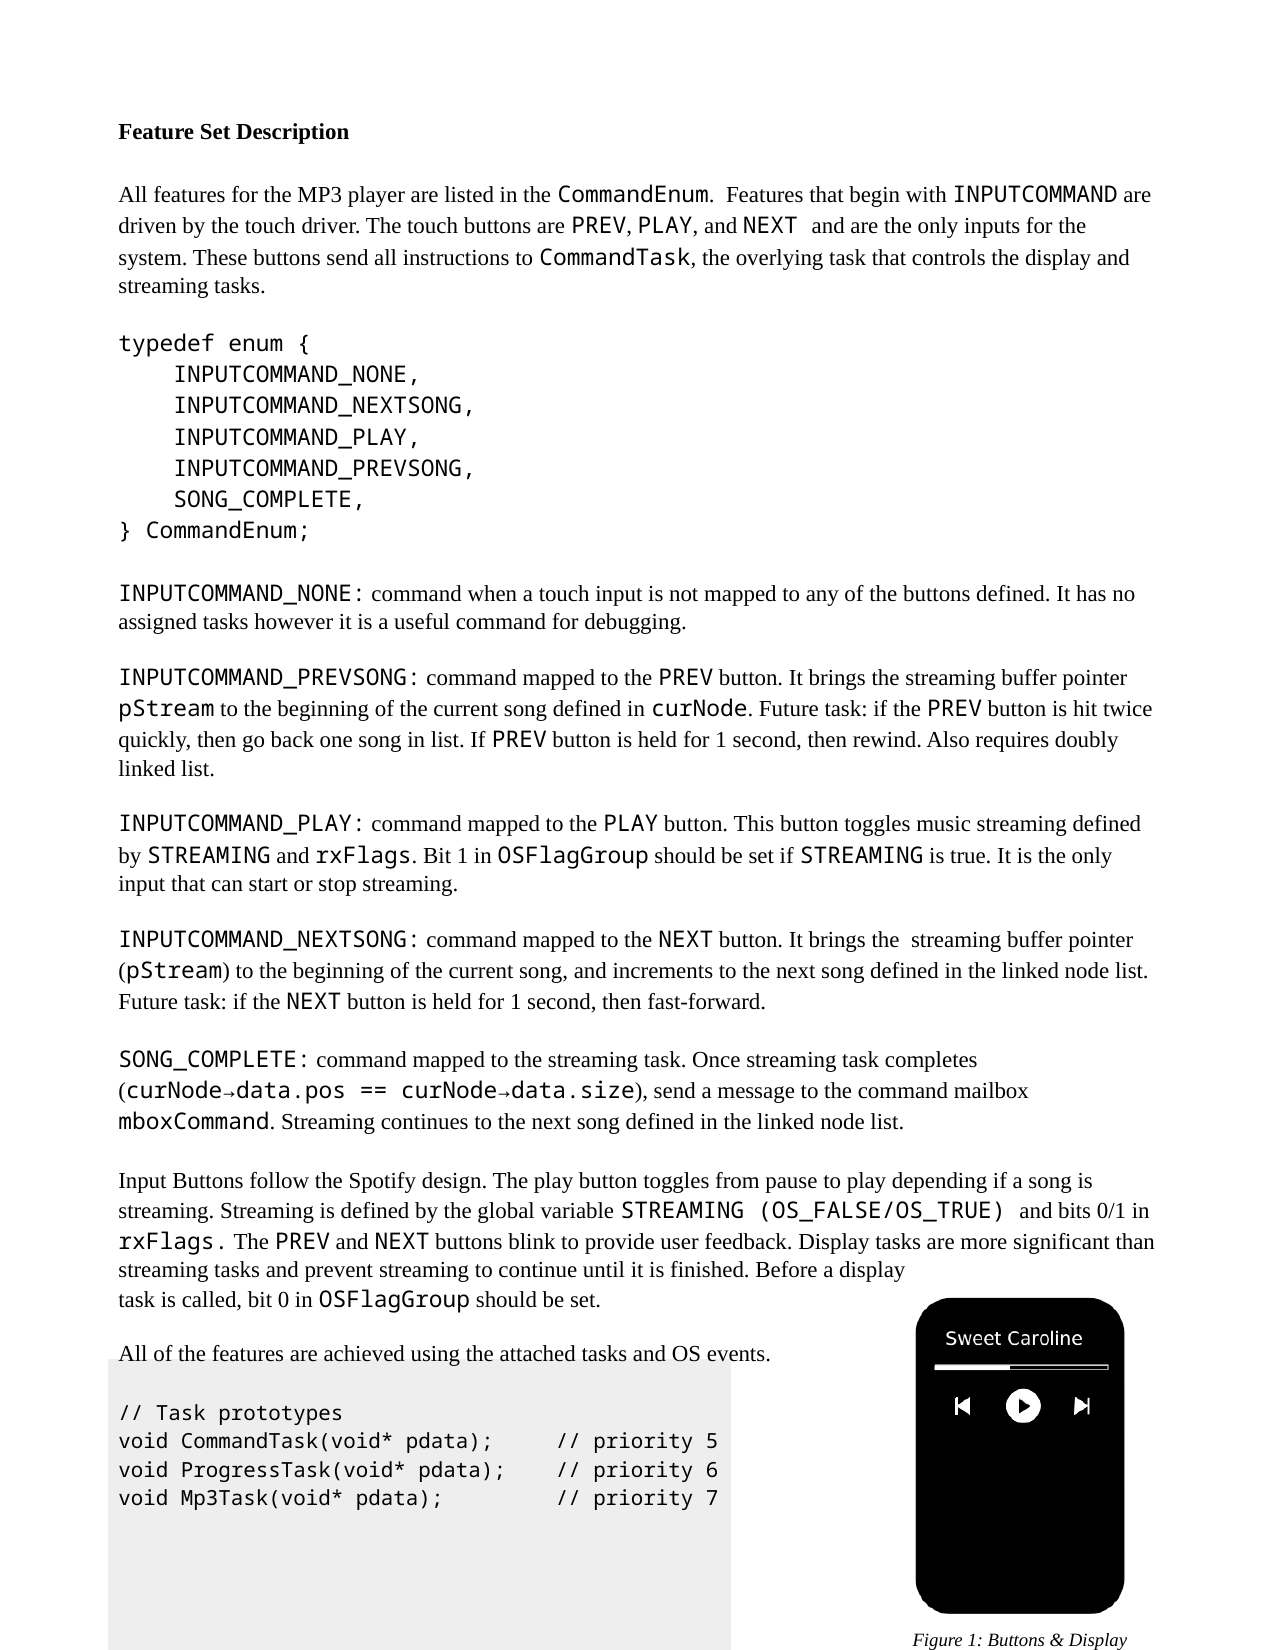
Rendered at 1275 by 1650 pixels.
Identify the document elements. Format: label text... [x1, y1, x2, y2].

text } CommandEnum; [118, 514, 1157, 546]
text void CommandTask(void* pdata); // priority 5 [731, 1426, 910, 1455]
text // Task prototypes [1131, 1398, 1157, 1426]
text All of the features are achieved using the attached tasks and OS events. [118, 1340, 910, 1367]
text void ProgressTask(void* pdata); // priority 6 [731, 1455, 910, 1483]
text INPUTCOMMAND_PREVSONG, [118, 452, 1157, 483]
text Figure 1: Buttons & Display [910, 1619, 1131, 1650]
text INPUTCOMMAND_PLAY: command mapped to the PLAY button. This button toggles music streaming defined by STREAMING and rxFlags. Bit 1 in OSFlagGroup should be set if STREAMING is true. It is the only input that can start or stop streaming. [118, 807, 1157, 896]
text SONG_COMPLETE, [118, 483, 1157, 514]
text INPUTCOMMAND_NEXTSONG, [118, 389, 1157, 421]
text INPUTCOMMAND_PLAY, [118, 421, 1157, 452]
text INPUTCOMMAND_NEXTSONG: command mapped to the NEXT button. It brings the streaming buffer pointer (pStream) to the beginning of the current song, and increments to the next song defined in the linked node list. Future task: if the NEXT button is held for 1 second, then fast-forward. [118, 922, 1157, 1016]
text INPUTCOMMAND_NONE, [118, 358, 1157, 389]
text SONG_COMPLETE: command mapped to the streaming task. Once streaming task completes (curNode→data.pos == curNode→data.size), send a message to the command mailbox mboxCommand. Streaming continues to the next song defined in the linked node list. [118, 1043, 1157, 1136]
text [910, 1280, 1131, 1292]
text void Mp3Task(void* pdata); // priority 7 [731, 1483, 910, 1512]
picture [910, 1292, 1131, 1619]
text INPUTCOMMAND_PREVSONG: command mapped to the PREV button. It brings the streaming buffer pointer pStream to the beginning of the current song defined in curNode. Future task: if the PREV button is hit twice quickly, then go back one song in list. If PREV button is held for 1 second, then rewind. Also requires doubly linked list. [118, 661, 1157, 781]
text // Task prototypes [731, 1398, 910, 1426]
text Feature Set Description [118, 118, 1157, 144]
text Input Buttons follow the Spotify design. The play button toggles from pause to play depending if a song is streaming. Streaming is defined by the global variable STREAMING (OS_FALSE/OS_TRUE) and bits 0/1 in rxFlags. The PREV and NEXT buttons blink to provide user feedback. Display tasks are more significant than streaming tasks and prevent streaming to continue until it is finished. Before a display task is called, bit 0 in OSFlagGroup should be set. [118, 1168, 1157, 1314]
text INPUTCOMMAND_NONE: command when a touch input is not mapped to any of the buttons defined. It has no assigned tasks however it is a useful command for debugging. [118, 577, 1157, 634]
text typedef enum { [118, 327, 1157, 358]
text All features for the MP3 player are listed in the CommandEnum. Features that begin with INPUTCOMMAND are driven by the touch driver. The touch buttons are PREV, PLAY, and NEXT and are the only inputs for the system. These buttons send all instructions to CommandTask, the overlying task that controls the display and streaming tasks. [118, 178, 1157, 298]
